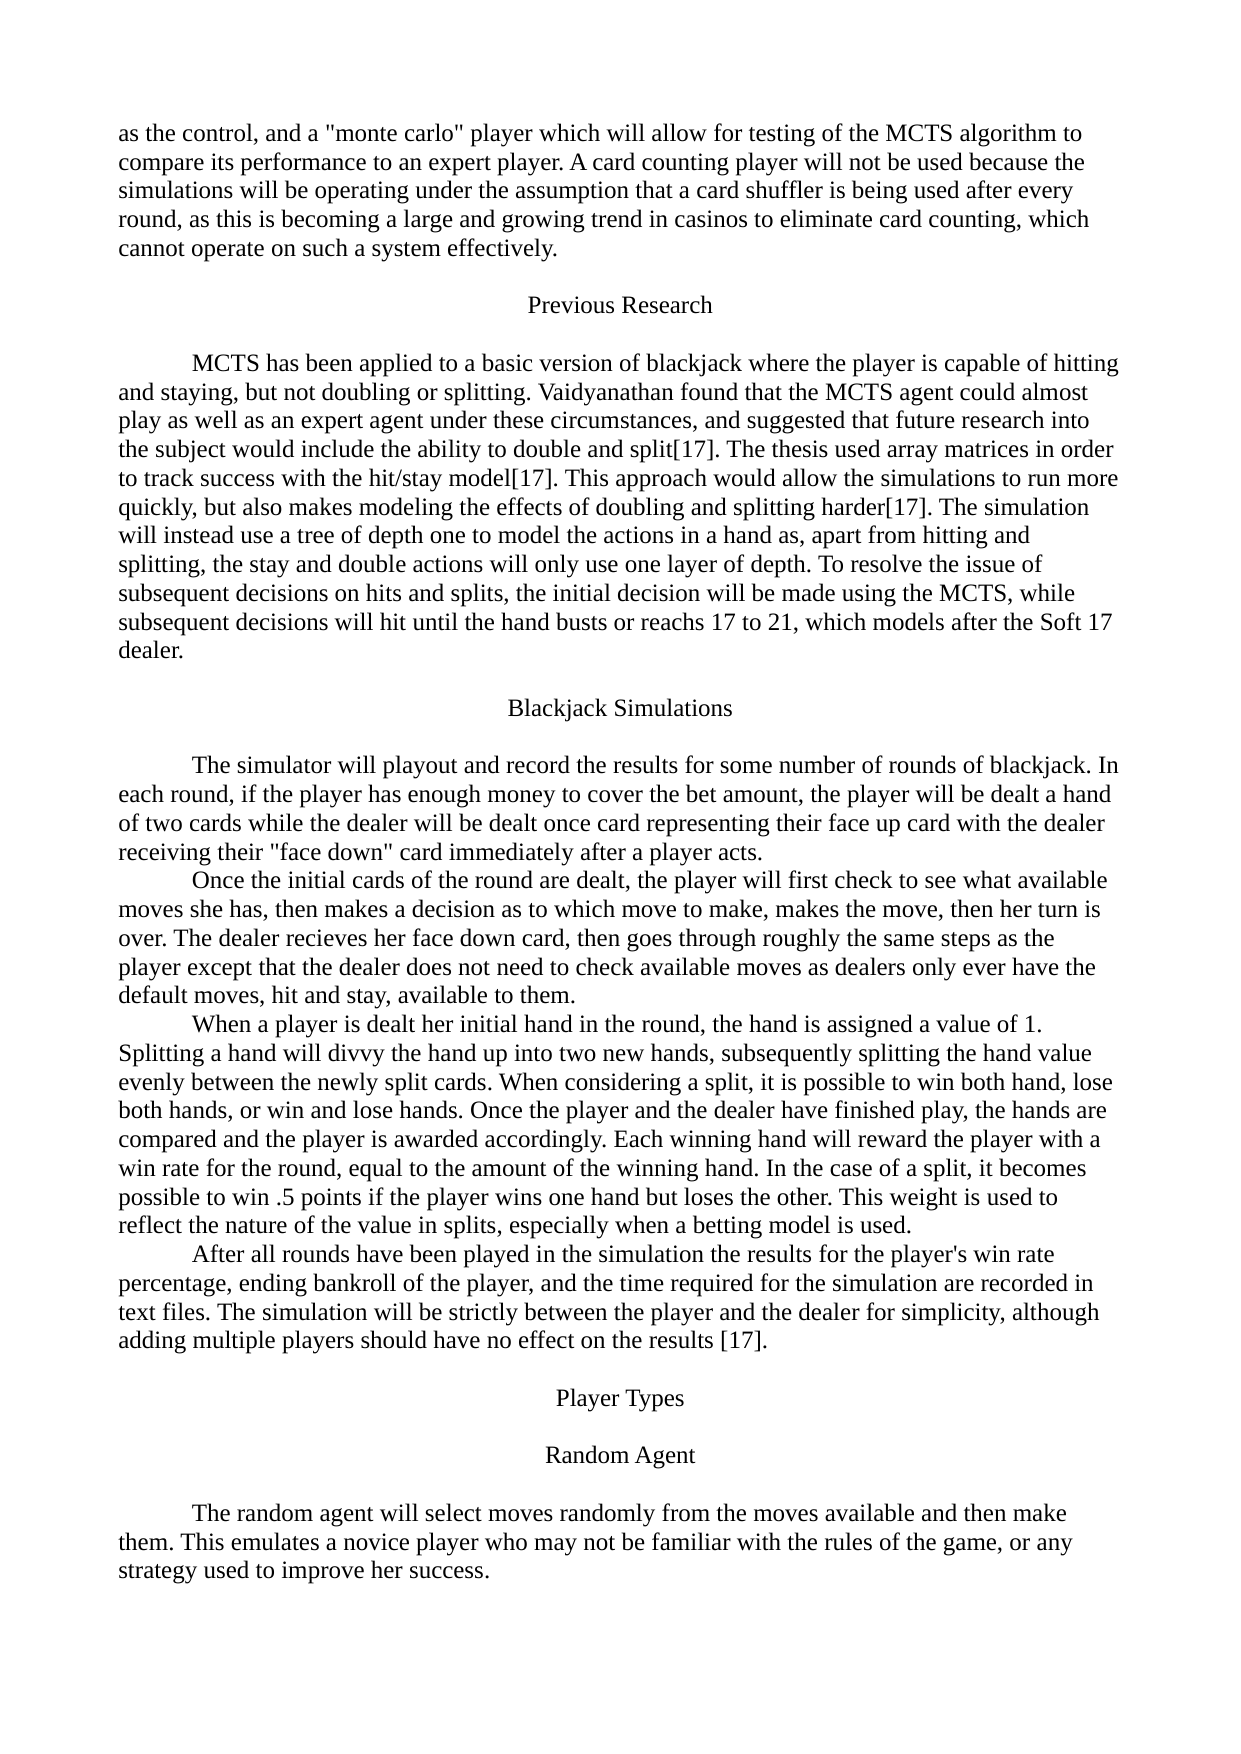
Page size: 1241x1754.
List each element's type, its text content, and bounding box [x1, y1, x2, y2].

text The simulator will playout and record the results for some number of rounds of blackjack. In each round, if the player has enough money to cover the bet amount, the player will be dealt a hand of two cards while the dealer will be dealt once card representing their face up card with the dealer receiving their "face down" card immediately after a player acts. [118, 751, 1122, 866]
text Random Agent [118, 1441, 1122, 1469]
text Previous Research [118, 291, 1122, 319]
text When a player is dealt her initial hand in the round, the hand is assigned a value of 1. Splitting a hand will divvy the hand up into two new hands, subsequently splitting the hand value evenly between the newly split cards. When considering a split, it is possible to win both hand, lose both hands, or win and lose hands. Once the player and the dealer have finished play, the hands are compared and the player is awarded accordingly. Each winning hand will reward the player with a win rate for the round, equal to the amount of the winning hand. In the case of a split, it becomes possible to win .5 points if the player wins one hand but loses the other. This weight is used to reflect the nature of the value in splits, especially when a betting model is used. [118, 1009, 1122, 1239]
text After all rounds have been played in the simulation the results for the player's win rate percentage, ending bankroll of the player, and the time required for the simulation are recorded in text files. The simulation will be strictly between the player and the dealer for simplicity, although adding multiple players should have no effect on the results [17]. [118, 1239, 1122, 1354]
text Blackjack Simulations [118, 693, 1122, 722]
text as the control, and a "monte carlo" player which will allow for testing of the MCTS algorithm to compare its performance to an expert player. A card counting player will not be used because the simulations will be operating under the assumption that a card shuffler is being used after every round, as this is becoming a large and growing trend in casinos to eliminate card counting, which cannot operate on such a system effectively. [118, 118, 1122, 262]
text Player Types [118, 1383, 1122, 1412]
text Once the initial cards of the round are dealt, the player will first check to see what available moves she has, then makes a decision as to which move to make, makes the move, then her turn is over. The dealer recieves her face down card, then goes through roughly the same steps as the player except that the dealer does not need to check available moves as dealers only ever have the default moves, hit and stay, available to them. [118, 866, 1122, 1009]
text The random agent will select moves randomly from the moves available and then make them. This emulates a novice player who may not be familiar with the rules of the game, or any strategy used to improve her success. [118, 1498, 1122, 1584]
text MCTS has been applied to a basic version of blackjack where the player is capable of hitting and staying, but not doubling or splitting. Vaidyanathan found that the MCTS agent could almost play as well as an expert agent under these circumstances, and suggested that future research into the subject would include the ability to double and split[17]. The thesis used array matrices in order to track success with the hit/stay model[17]. This approach would allow the simulations to run more quickly, but also makes modeling the effects of doubling and splitting harder[17]. The simulation will instead use a tree of depth one to model the actions in a hand as, apart from hitting and splitting, the stay and double actions will only use one layer of depth. To resolve the issue of subsequent decisions on hits and splits, the initial decision will be made using the MCTS, while subsequent decisions will hit until the hand busts or reachs 17 to 21, which models after the Soft 17 dealer. [118, 348, 1122, 664]
